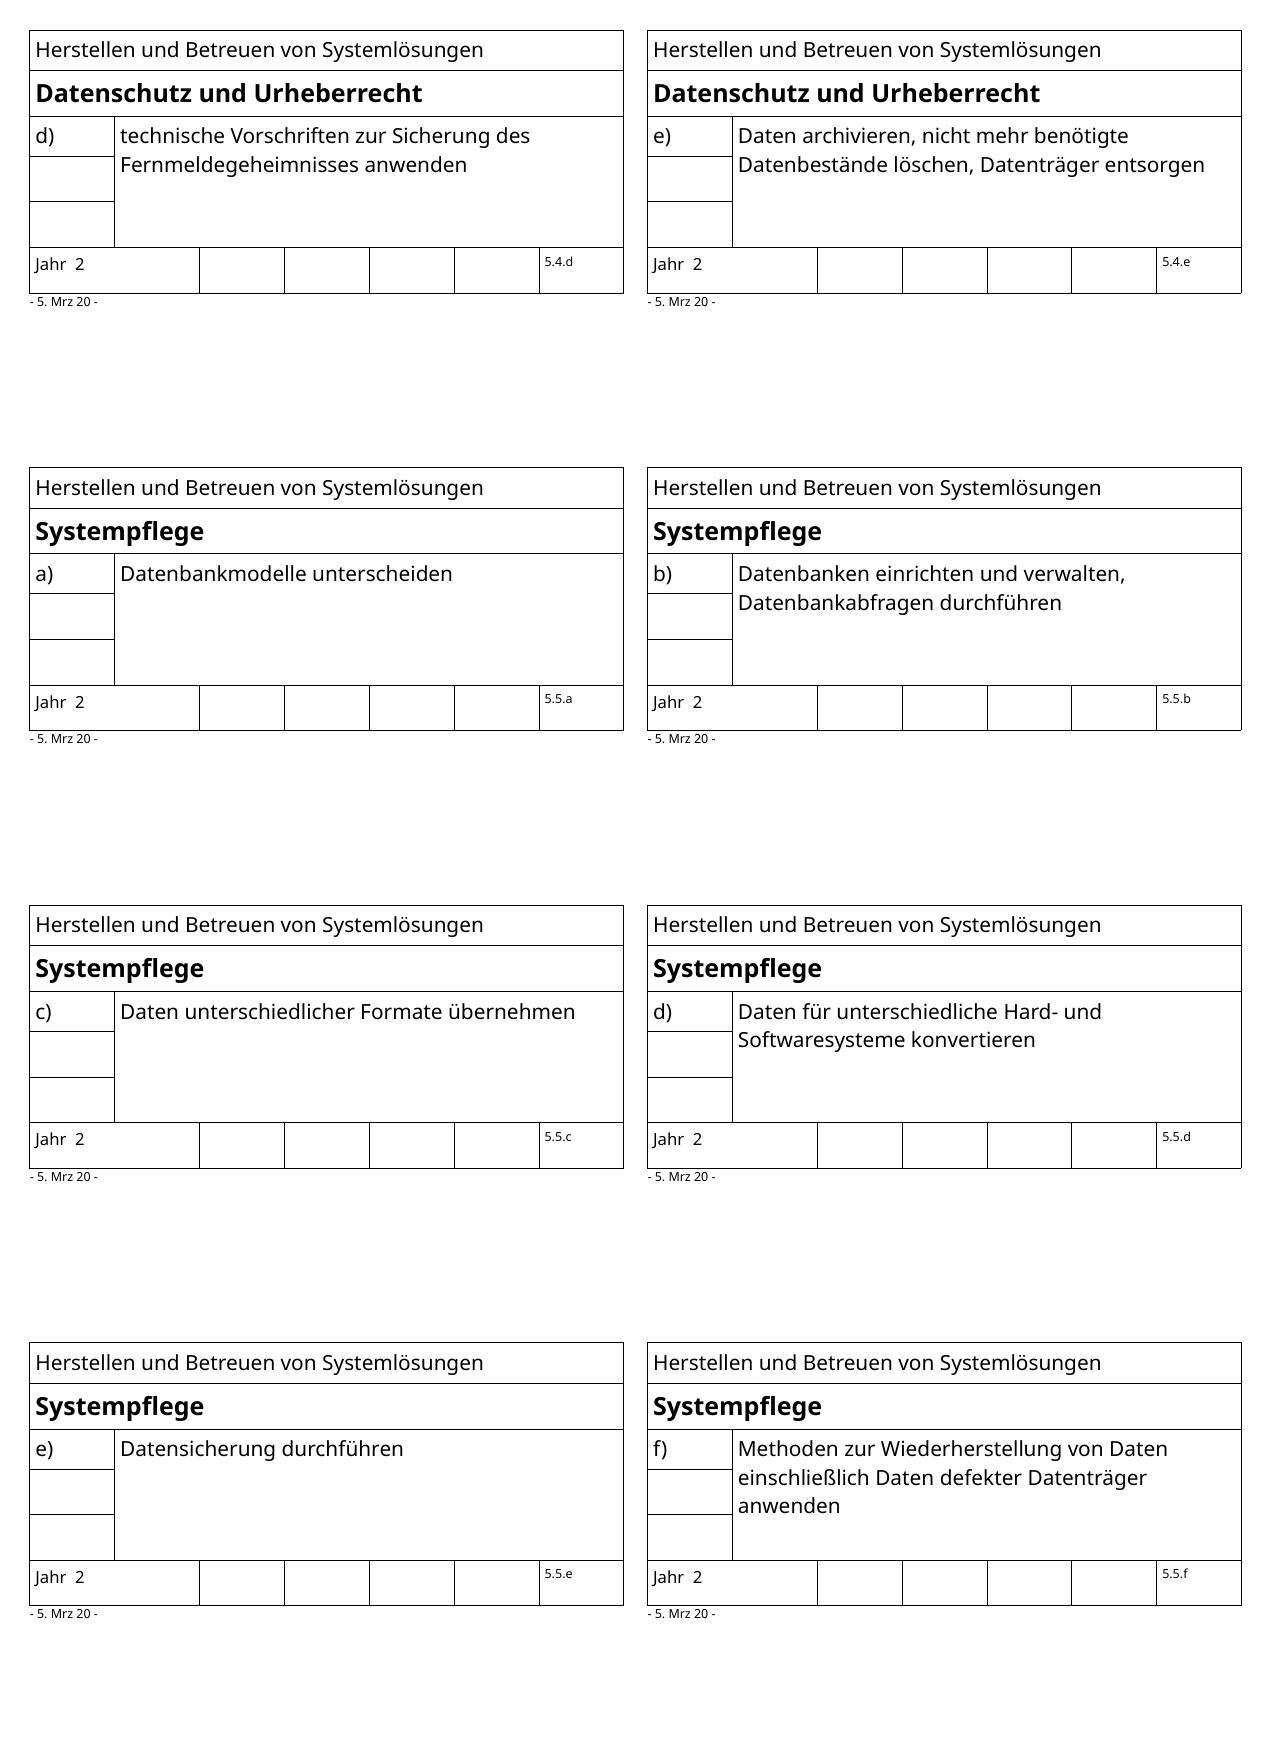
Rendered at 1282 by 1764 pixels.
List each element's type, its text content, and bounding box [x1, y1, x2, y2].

text - 5. Mrz 20 - [647, 1606, 1241, 1623]
table_cell [200, 1561, 284, 1605]
table_cell Daten für unterschiedliche Hard- und Softwaresysteme konvertieren [733, 992, 1241, 1122]
table_cell [455, 686, 539, 730]
table_cell [200, 248, 284, 293]
table_cell d) [30, 117, 114, 156]
table_cell Systempflege [648, 946, 1241, 991]
table_cell [30, 157, 114, 201]
table_cell [370, 248, 454, 293]
table_cell c) [30, 992, 114, 1031]
table_cell [648, 1515, 732, 1560]
table_cell e) [30, 1430, 114, 1468]
text - 5. Mrz 20 - [647, 731, 1241, 747]
table_cell 5.5.f [1157, 1561, 1241, 1605]
table_cell [200, 1123, 284, 1168]
table_cell [30, 640, 114, 684]
table_cell Systempflege [30, 946, 623, 991]
table_cell Systempflege [30, 509, 623, 553]
table_cell Jahr 2 [648, 248, 817, 293]
table_cell d) [648, 992, 732, 1031]
table_cell [455, 248, 539, 293]
table_cell [30, 1470, 114, 1514]
text - 5. Mrz 20 - [29, 1606, 623, 1623]
table_cell e) [648, 117, 732, 156]
table_header Herstellen und Betreuen von Systemlösungen [648, 468, 1241, 508]
table_header Herstellen und Betreuen von Systemlösungen [648, 1343, 1241, 1383]
table_cell [818, 248, 902, 293]
table_header Herstellen und Betreuen von Systemlösungen [648, 31, 1241, 70]
table_header Herstellen und Betreuen von Systemlösungen [30, 1343, 623, 1383]
table_cell [1072, 686, 1156, 730]
table_cell [1072, 1561, 1156, 1605]
table_header Herstellen und Betreuen von Systemlösungen [30, 468, 623, 508]
table_cell [648, 594, 732, 639]
table_cell [988, 686, 1071, 730]
table_cell Daten unterschiedlicher Formate übernehmen [115, 992, 623, 1122]
table_header Herstellen und Betreuen von Systemlösungen [30, 31, 623, 70]
table_cell Jahr 2 [30, 1123, 199, 1168]
table_cell Datenschutz und Urheberrecht [30, 71, 623, 116]
table_cell [648, 640, 732, 684]
table_cell [903, 248, 987, 293]
table_cell Jahr 2 [30, 248, 199, 293]
table_cell [30, 1515, 114, 1560]
table_cell 5.4.e [1157, 248, 1241, 293]
table_cell Datenbankmodelle unterscheiden [115, 554, 623, 684]
table_cell [648, 1078, 732, 1122]
table_cell [818, 686, 902, 730]
text - 5. Mrz 20 - [647, 1169, 1241, 1185]
table_cell [988, 248, 1071, 293]
table_cell [285, 1123, 369, 1168]
table_cell [903, 686, 987, 730]
table_cell 5.5.a [540, 686, 623, 730]
table_cell [455, 1561, 539, 1605]
table_cell [30, 1032, 114, 1077]
table_cell [30, 1078, 114, 1122]
table_cell Systempflege [648, 509, 1241, 553]
table_cell Datensicherung durchführen [115, 1430, 623, 1560]
table_cell [903, 1123, 987, 1168]
table_cell Jahr 2 [648, 686, 817, 730]
table_cell Datenbanken einrichten und verwalten, Datenbankabfragen durchführen [733, 554, 1241, 684]
table_header Herstellen und Betreuen von Systemlösungen [648, 906, 1241, 945]
table_cell [1072, 248, 1156, 293]
table_cell [988, 1561, 1071, 1605]
table_cell [370, 1123, 454, 1168]
table_cell [370, 686, 454, 730]
table_cell [30, 202, 114, 247]
table_cell [285, 248, 369, 293]
table_cell [818, 1123, 902, 1168]
table_cell Systempflege [30, 1384, 623, 1428]
table_cell Jahr 2 [30, 686, 199, 730]
table_cell [648, 1470, 732, 1514]
text - 5. Mrz 20 - [29, 731, 623, 747]
table_cell [370, 1561, 454, 1605]
table_cell f) [648, 1430, 732, 1468]
text - 5. Mrz 20 - [29, 294, 623, 310]
table_cell [285, 1561, 369, 1605]
table_cell [903, 1561, 987, 1605]
table_cell [1072, 1123, 1156, 1168]
table_cell [648, 202, 732, 247]
table_cell [818, 1561, 902, 1605]
table_cell 5.5.d [1157, 1123, 1241, 1168]
text - 5. Mrz 20 - [29, 1169, 623, 1185]
table_cell Jahr 2 [648, 1123, 817, 1168]
table_header Herstellen und Betreuen von Systemlösungen [30, 906, 623, 945]
table_cell 5.5.c [540, 1123, 623, 1168]
table_cell Jahr 2 [30, 1561, 199, 1605]
table_cell Datenschutz und Urheberrecht [648, 71, 1241, 116]
table_cell [455, 1123, 539, 1168]
table_cell [648, 157, 732, 201]
table_cell [988, 1123, 1071, 1168]
table_cell technische Vorschriften zur Sicherung des Fernmeldegeheimnisses anwenden [115, 117, 623, 247]
table_cell 5.5.b [1157, 686, 1241, 730]
table_cell a) [30, 554, 114, 593]
table_cell Systempflege [648, 1384, 1241, 1428]
table_cell Jahr 2 [648, 1561, 817, 1605]
table_cell 5.4.d [540, 248, 623, 293]
table_cell [30, 594, 114, 639]
table_cell 5.5.e [540, 1561, 623, 1605]
table_cell Methoden zur Wiederherstellung von Daten einschließlich Daten defekter Datenträger anwenden [733, 1430, 1241, 1560]
text - 5. Mrz 20 - [647, 294, 1241, 310]
table_cell [648, 1032, 732, 1077]
table_cell b) [648, 554, 732, 593]
table_cell Daten archivieren, nicht mehr benötigte Datenbestände löschen, Datenträger entsorgen [733, 117, 1241, 247]
table_cell [200, 686, 284, 730]
table_cell [285, 686, 369, 730]
